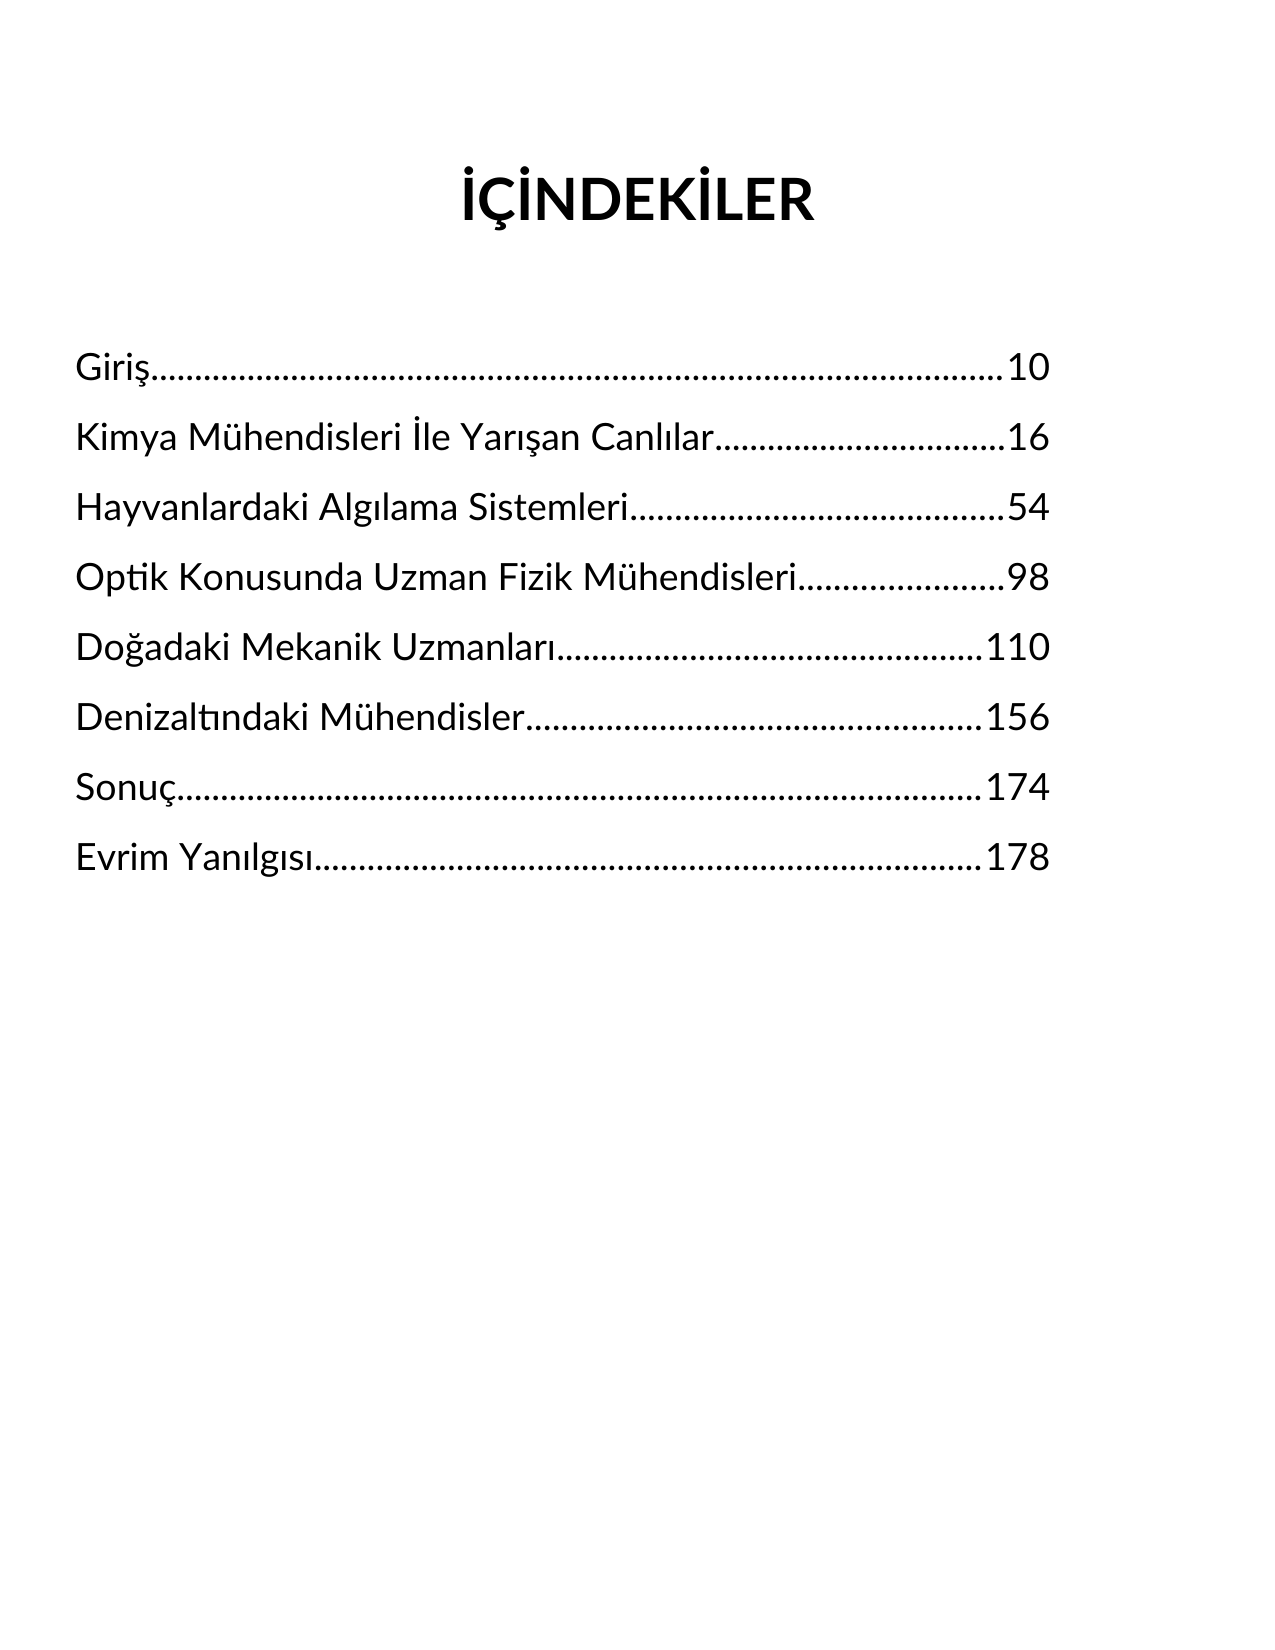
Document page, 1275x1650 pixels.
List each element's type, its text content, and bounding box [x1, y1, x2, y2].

subtitle Optik Konusunda Uzman Fizik Mühendisleri 98 [75, 553, 1200, 598]
subtitle İÇİNDEKİLER [75, 162, 1200, 232]
subtitle Doğadaki Mekanik Uzmanları 110 [75, 623, 1200, 668]
subtitle Sonuç 174 [75, 763, 1200, 808]
subtitle Denizaltındaki Mühendisler 156 [75, 693, 1200, 738]
subtitle Giriş 10 [75, 343, 1200, 388]
subtitle Kimya Mühendisleri İle Yarışan Canlılar 16 [75, 413, 1200, 458]
subtitle Evrim Yanılgısı 178 [75, 833, 1200, 878]
subtitle Hayvanlardaki Algılama Sistemleri 54 [75, 483, 1200, 528]
